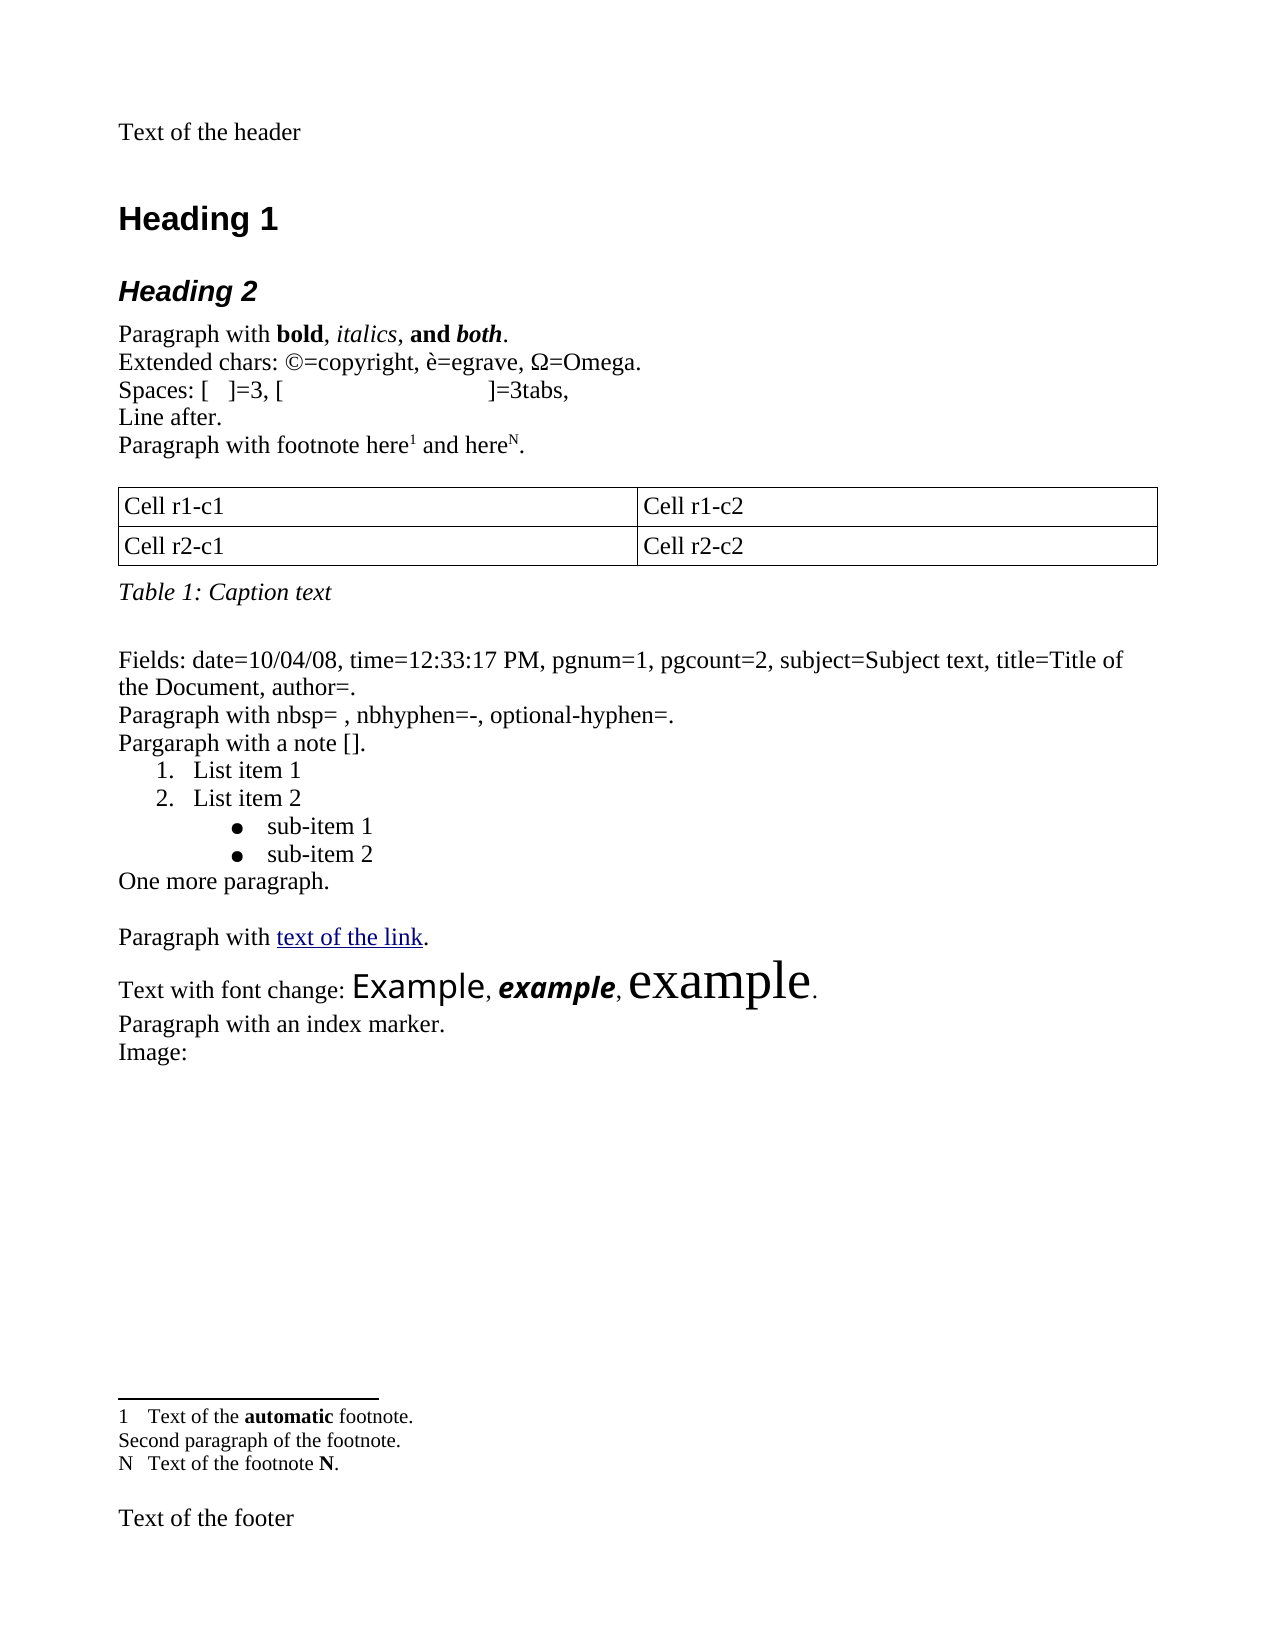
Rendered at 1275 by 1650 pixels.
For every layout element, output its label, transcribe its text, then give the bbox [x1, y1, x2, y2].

text Paragraph with footnote here and here. [118, 431, 1157, 459]
text Paragraph with nbsp= , nbhyphen=‑, optional-hyphen=­. [118, 701, 1157, 729]
list sub-item 2 [229, 840, 1157, 867]
table_cell Cell r2-c1 [119, 527, 637, 565]
text One more paragraph. [118, 867, 1157, 895]
text Fields: date=10/04/08, time=12:33:18 PM, pgnum=1, pgcount=2, subject=Subject text, title=Title of the Document, author=. [118, 646, 1157, 701]
text Paragraph with an index marker. [118, 1011, 1157, 1038]
text Text of the footnote N. [118, 1452, 1157, 1475]
table_header Cell r1-c1 [119, 488, 637, 526]
text Table 1: Caption text [118, 578, 1157, 606]
table_cell Cell r2-c2 [638, 527, 1157, 565]
list sub-item 1 [229, 812, 1157, 840]
text Text of the automatic footnote. [118, 1405, 1157, 1428]
text Spaces: [ ]=3, [ ]=3tabs, Line after. [118, 376, 1157, 431]
list List item 2 [156, 784, 1157, 812]
text Extended chars: ©=copyright, è=egrave, Ω=Omega. [118, 348, 1157, 376]
text Second paragraph of the footnote. [118, 1428, 1157, 1452]
subtitle Heading 2 [118, 275, 1157, 308]
text Text with font change: Example, example, example. [118, 951, 1157, 1011]
table_header Cell r1-c2 [638, 488, 1157, 526]
text Image: [118, 1038, 1157, 1066]
text Paragraph with text of the link. [118, 923, 1157, 951]
subtitle Heading 1 [118, 200, 1157, 238]
text Paragraph with bold, italics, and both. [118, 320, 1157, 348]
text Pargaraph with a note []. [118, 729, 1157, 757]
list List item 1 [156, 757, 1157, 784]
